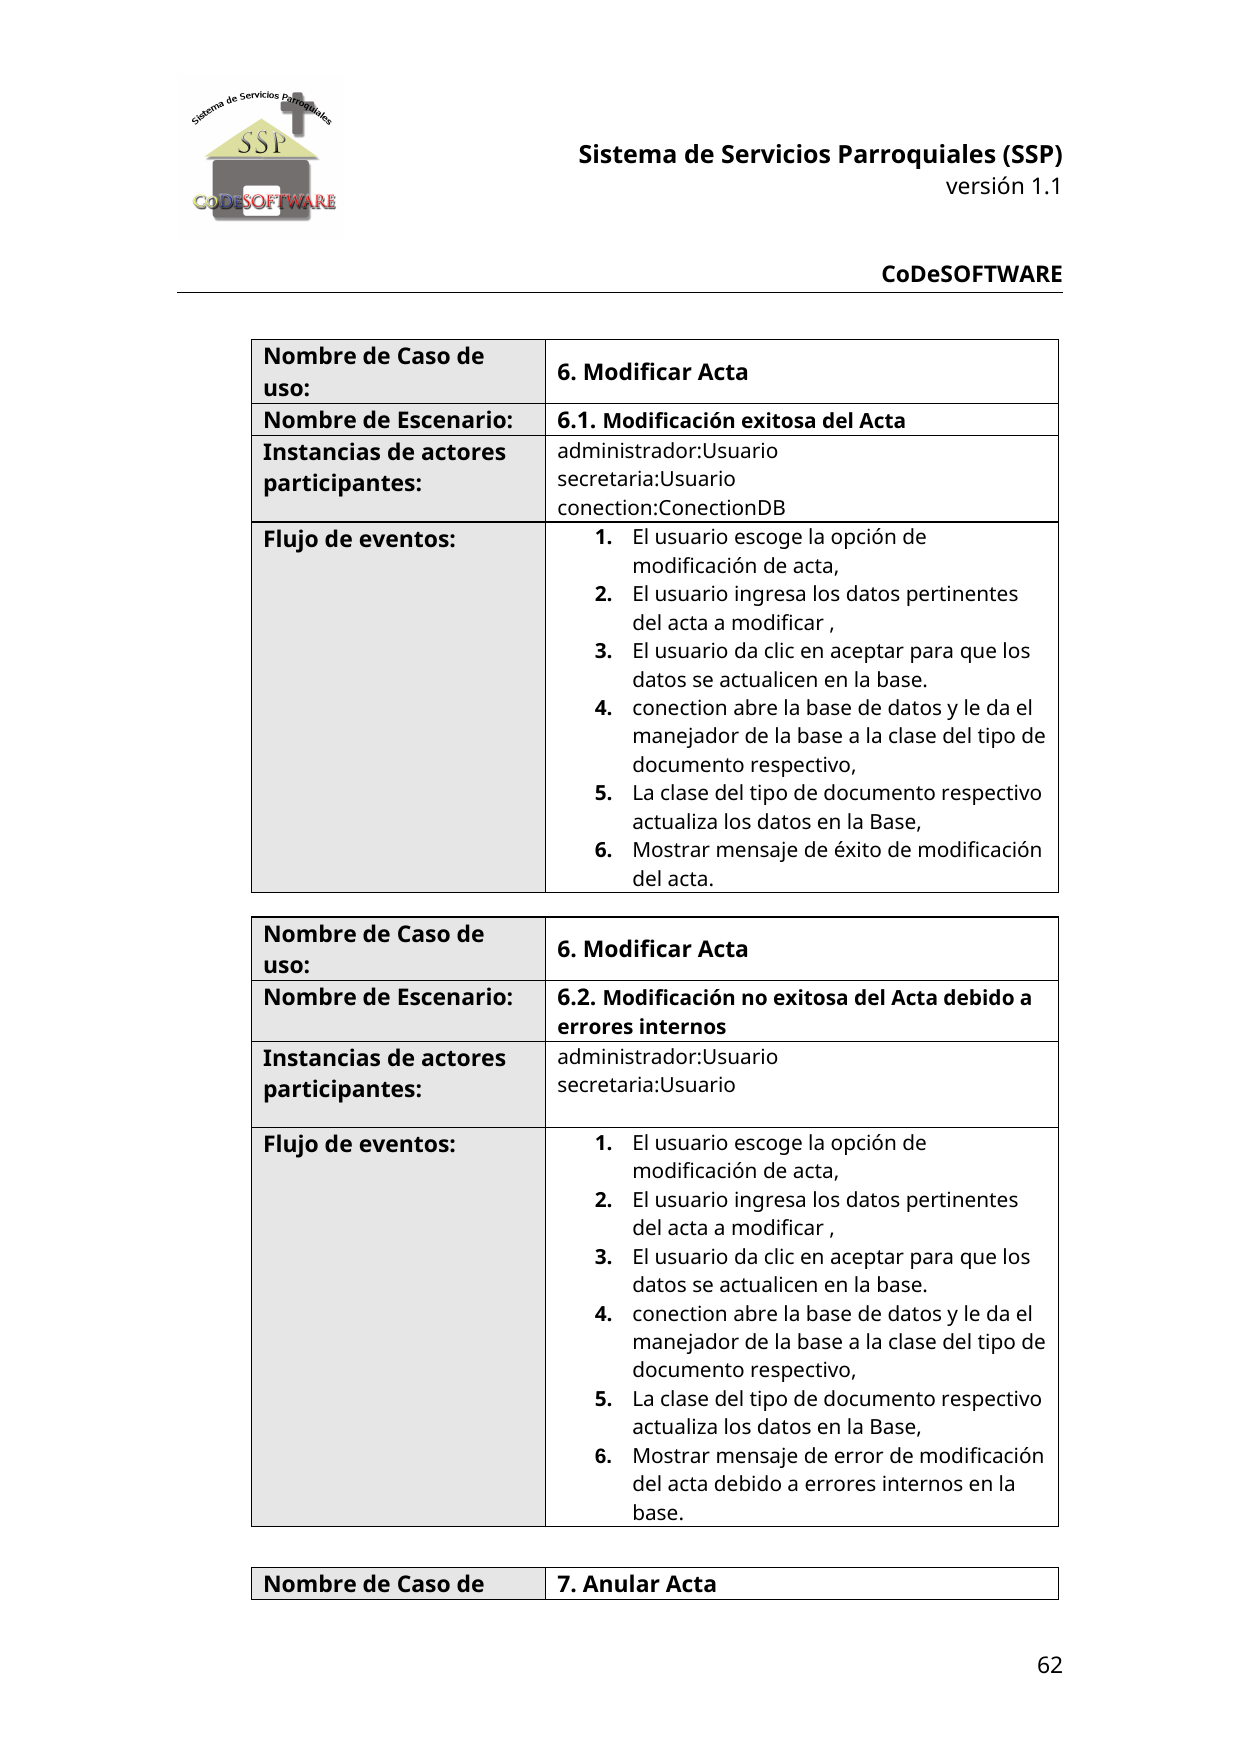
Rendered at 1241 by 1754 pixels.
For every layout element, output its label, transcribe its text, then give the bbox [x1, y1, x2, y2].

table_cell Flujo de eventos: [252, 1128, 545, 1526]
table_header 6. Modificar Acta [546, 918, 1058, 980]
table_cell 6.1. Modificación exitosa del Acta [546, 404, 1058, 435]
table_cell Instancias de actores participantes: [252, 436, 545, 521]
table_cell Nombre de Escenario: [252, 404, 545, 435]
table_header 7. Anular Acta [546, 1568, 1058, 1599]
table_cell El usuario escoge la opción de modificación de acta, El usuario ingresa los datos pertinentes del acta a modificar , El usuario da clic en aceptar para que los datos se actualicen en la base. conection abre la base de datos y le da el manejador de la base a la clase del tipo de documento respectivo, La clase del tipo de documento respectivo actualiza los datos en la Base, Mostrar mensaje de error de modificación del acta debido a errores internos en la base. [546, 1128, 1058, 1526]
table_cell Flujo de eventos: [252, 523, 545, 892]
table_header Nombre de Caso de uso: [252, 340, 545, 403]
table_cell 6.2. Modificación no exitosa del Acta debido a errores internos [546, 981, 1058, 1041]
table_header 6. Modificar Acta [546, 340, 1058, 403]
table_cell Instancias de actores participantes: [252, 1042, 545, 1127]
table_cell Nombre de Escenario: [252, 981, 545, 1041]
table_cell El usuario escoge la opción de modificación de acta, El usuario ingresa los datos pertinentes del acta a modificar , El usuario da clic en aceptar para que los datos se actualicen en la base. conection abre la base de datos y le da el manejador de la base a la clase del tipo de documento respectivo, La clase del tipo de documento respectivo actualiza los datos en la Base, Mostrar mensaje de éxito de modificación del acta. [546, 523, 1058, 892]
table_cell administrador:Usuario secretaria:Usuario conection:ConectionDB [546, 436, 1058, 521]
table_cell administrador:Usuario secretaria:Usuario [546, 1042, 1058, 1127]
picture [178, 74, 345, 240]
table_header Nombre de Caso de uso: [252, 918, 545, 980]
table_header Nombre de Caso de [252, 1568, 545, 1599]
